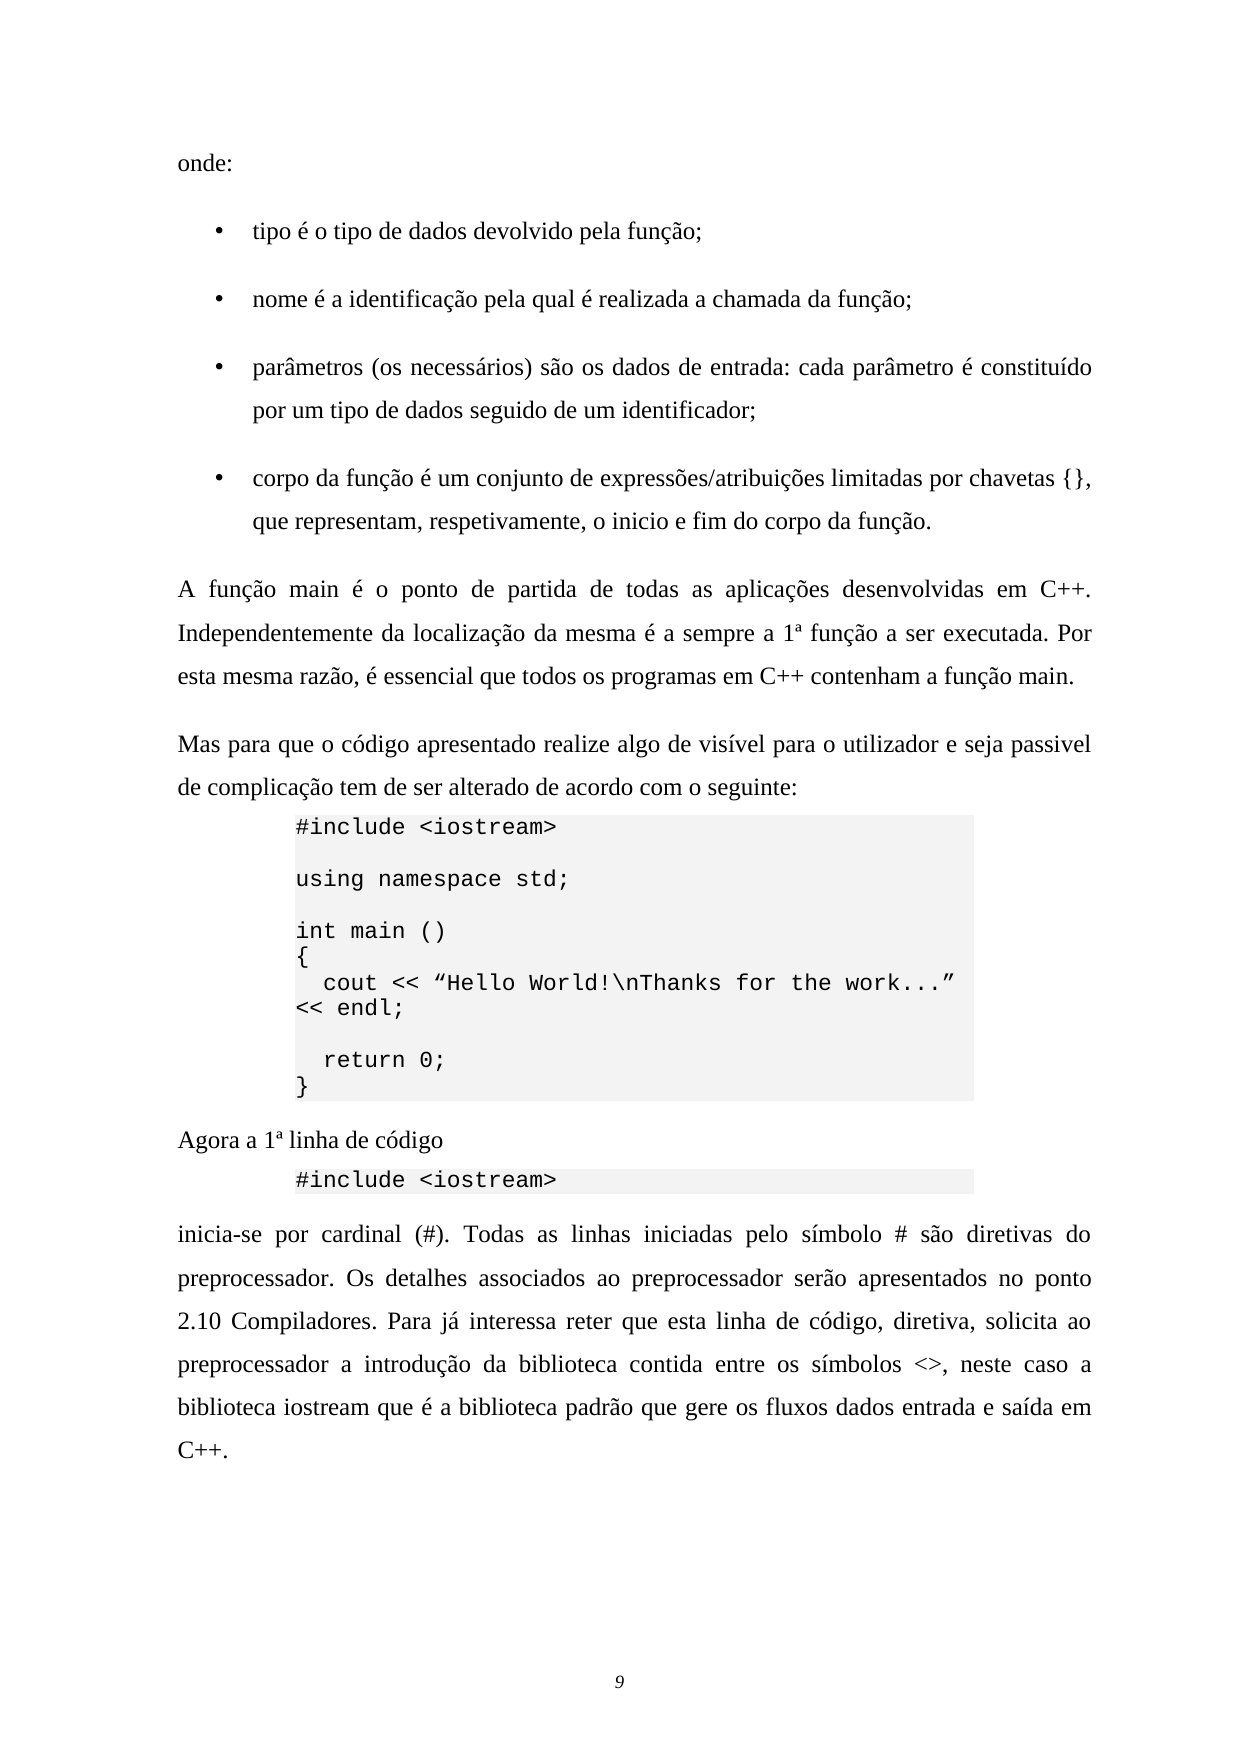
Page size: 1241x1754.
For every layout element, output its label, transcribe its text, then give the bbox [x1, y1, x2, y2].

list tipo é o tipo de dados devolvido pela função; [215, 216, 1092, 244]
text inicia-se por cardinal (#). Todas as linhas iniciadas pelo símbolo # são diretivas do preprocessador. Os detalhes associados ao preprocessador serão apresentados no ponto 2.10 Compiladores. Para já interessa reter que esta linha de código, diretiva, solicita ao preprocessador a introdução da biblioteca contida entre os símbolos <>, neste caso a biblioteca iostream que é a biblioteca padrão que gere os fluxos dados entrada e saída em C++. [177, 1219, 1092, 1464]
text #include <iostream> [295, 815, 974, 841]
text onde: [177, 148, 1092, 176]
text return 0; [295, 1049, 974, 1074]
list nome é a identificação pela qual é realizada a chamada da função; [215, 284, 1092, 313]
text Mas para que o código apresentado realize algo de visível para o utilizador e seja passivel de complicação tem de ser alterado de acordo com o seguinte: [177, 729, 1092, 801]
text #include <iostream> [295, 1169, 974, 1194]
text using namespace std; [295, 867, 974, 893]
text } [295, 1074, 974, 1101]
text Agora a 1ª linha de código [177, 1126, 1092, 1154]
text int main () [295, 919, 974, 945]
text { [295, 945, 974, 971]
list parâmetros (os necessários) são os dados de entrada: cada parâmetro é constituído por um tipo de dados seguido de um identificador; [215, 352, 1092, 424]
text A função main é o ponto de partida de todas as aplicações desenvolvidas em C++. Independentemente da localização da mesma é a sempre a 1ª função a ser executada. Por esta mesma razão, é essencial que todos os programas em C++ contenham a função main. [177, 574, 1092, 689]
list corpo da função é um conjunto de expressões/atribuições limitadas por chavetas {}, que representam, respetivamente, o inicio e fim do corpo da função. [215, 463, 1092, 535]
text cout << “Hello World!\nThanks for the work...” << endl; [295, 971, 974, 1023]
